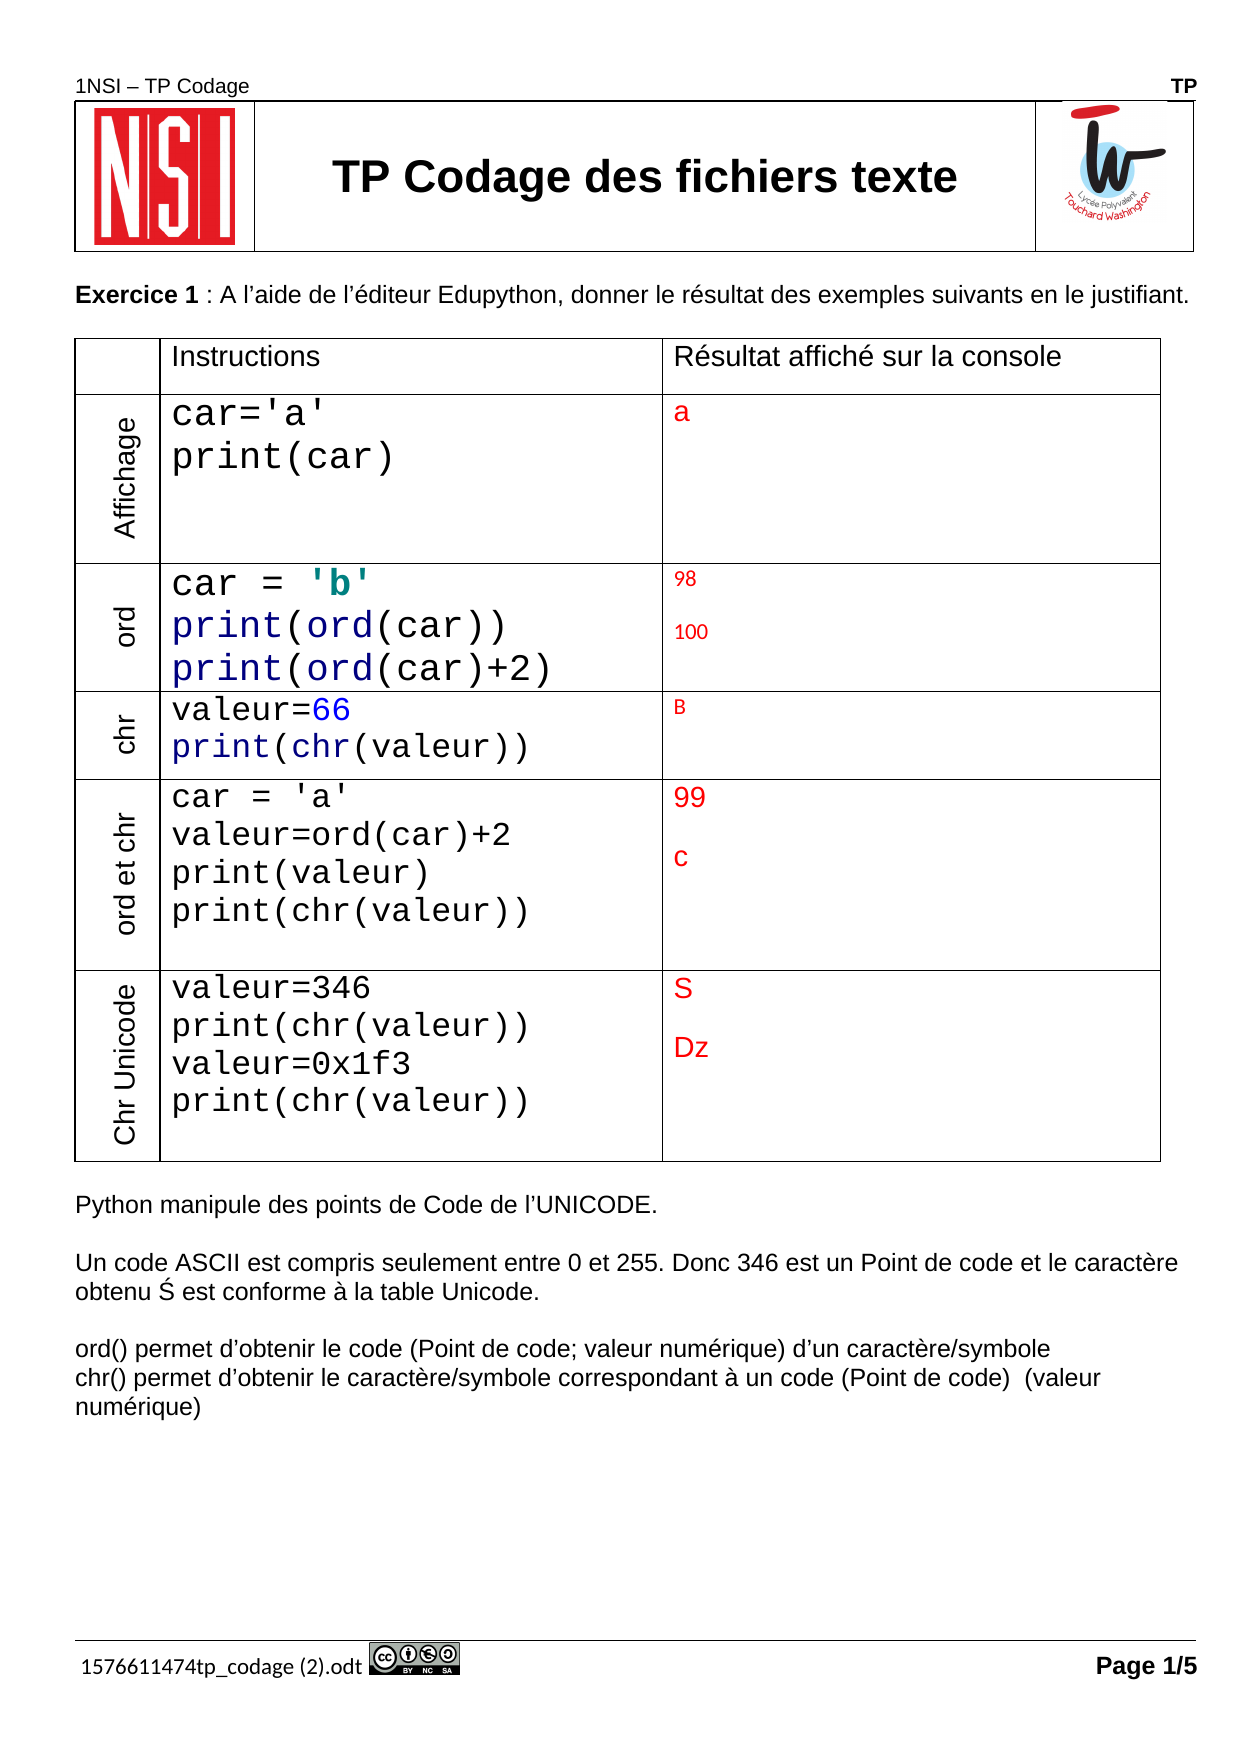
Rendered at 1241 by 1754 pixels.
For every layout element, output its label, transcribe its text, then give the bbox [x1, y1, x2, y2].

table_cell Affichage [76, 395, 159, 563]
table_cell car='a' print(car) [161, 395, 662, 563]
table_header Instructions [161, 339, 662, 393]
table_cell 98 100 [663, 564, 1160, 691]
table_cell car = 'a' valeur=ord(car)+2 print(valeur) print(chr(valeur)) [161, 780, 662, 970]
table_header Résultat affiché sur la console [663, 339, 1160, 393]
table_cell ord [76, 564, 159, 691]
text chr() permet d’obtenir le caractère/symbole correspondant à un code (Point de code) (valeur numérique) [75, 1363, 1196, 1420]
table_header [76, 102, 254, 251]
table_cell ord et chr [76, 780, 159, 970]
table_cell S Dz [663, 971, 1160, 1161]
table_cell chr [76, 692, 159, 779]
table_header TP Codage des fichiers texte [255, 102, 1035, 251]
table_cell valeur=346 print(chr(valeur)) valeur=0x1f3 print(chr(valeur)) [161, 971, 662, 1161]
table_cell valeur=66 print(chr(valeur)) [161, 692, 662, 779]
table_cell B [663, 692, 1160, 779]
picture [1062, 101, 1168, 223]
table_cell a [663, 395, 1160, 563]
text Exercice 1 : A l’aide de l’éditeur Edupython, donner le résultat des exemples suivants en le justifiant. [75, 281, 1196, 309]
table_header [76, 339, 159, 393]
table_cell 99 c [663, 780, 1160, 970]
table_cell car = 'b' print(ord(car)) print(ord(car)+2) [161, 564, 171, 691]
text Python manipule des points de Code de l’UNICODE. [75, 1190, 1196, 1219]
text Un code ASCII est compris seulement entre 0 et 255. Donc 346 est un Point de code et le caractère obtenu Ś est conforme à la table Unicode. [75, 1248, 1196, 1305]
table_cell car = 'b' print(ord(car)) print(ord(car)+2) [651, 564, 662, 691]
table_cell Chr Unicode [76, 971, 159, 1161]
table_header [1036, 102, 1193, 251]
picture [369, 1642, 460, 1675]
text ord() permet d’obtenir le code (Point de code; valeur numérique) d’un caractère/symbole [75, 1334, 1196, 1363]
